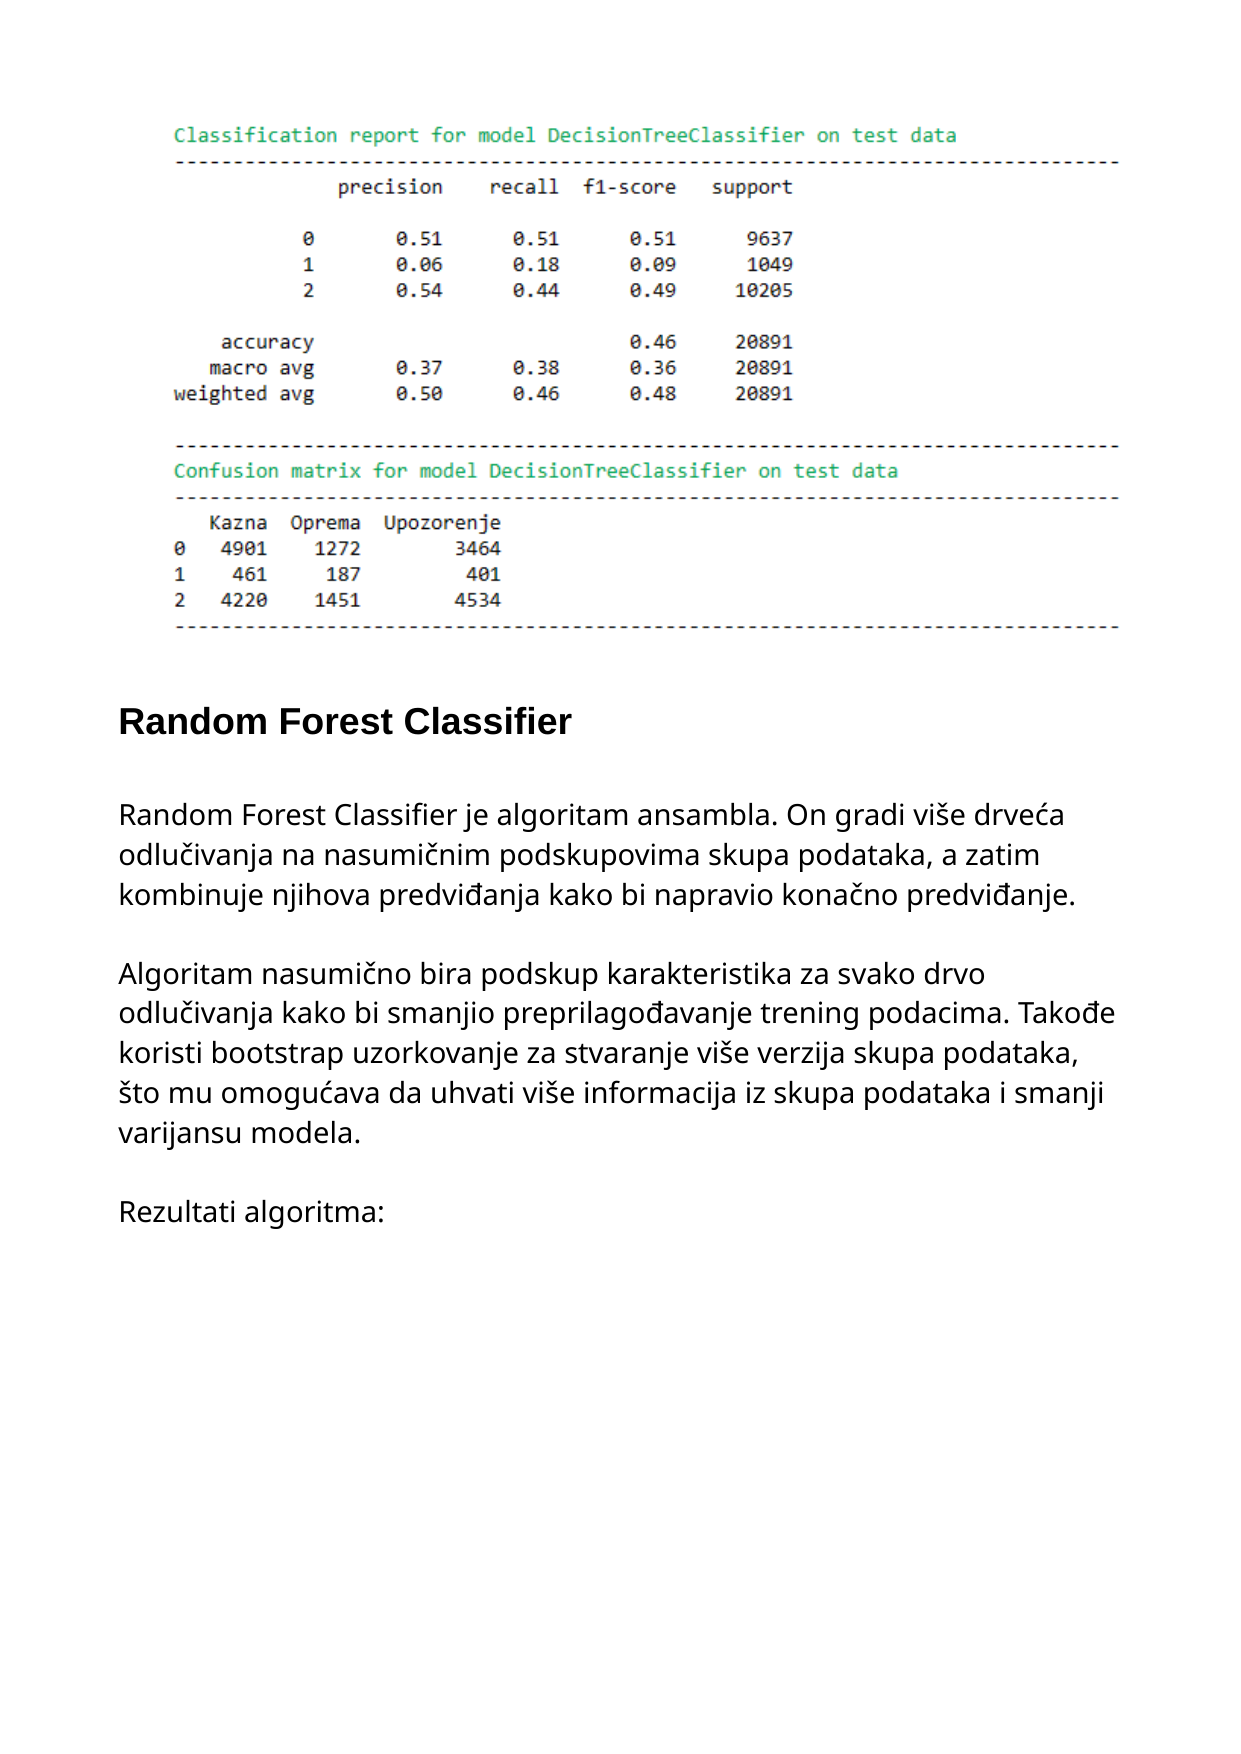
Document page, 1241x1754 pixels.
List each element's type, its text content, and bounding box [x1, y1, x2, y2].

picture [118, 118, 1123, 651]
text Algoritam nasumično bira podskup karakteristika za svako drvo odlučivanja kako bi smanjio preprilagođavanje trening podacima. Takođe koristi bootstrap uzorkovanje za stvaranje više verzija skupa podataka, što mu omogućava da uhvati više informacija iz skupa podataka i smanji varijansu modela. [118, 953, 1122, 1152]
text Random Forest Classifier je algoritam ansambla. On gradi više drveća odlučivanja na nasumičnim podskupovima skupa podataka, a zatim kombinuje njihova predviđanja kako bi napravio konačno predviđanje. [118, 794, 1122, 913]
subtitle Random Forest Classifier [118, 699, 1122, 742]
text Rezultati algoritma: [118, 1191, 1122, 1231]
